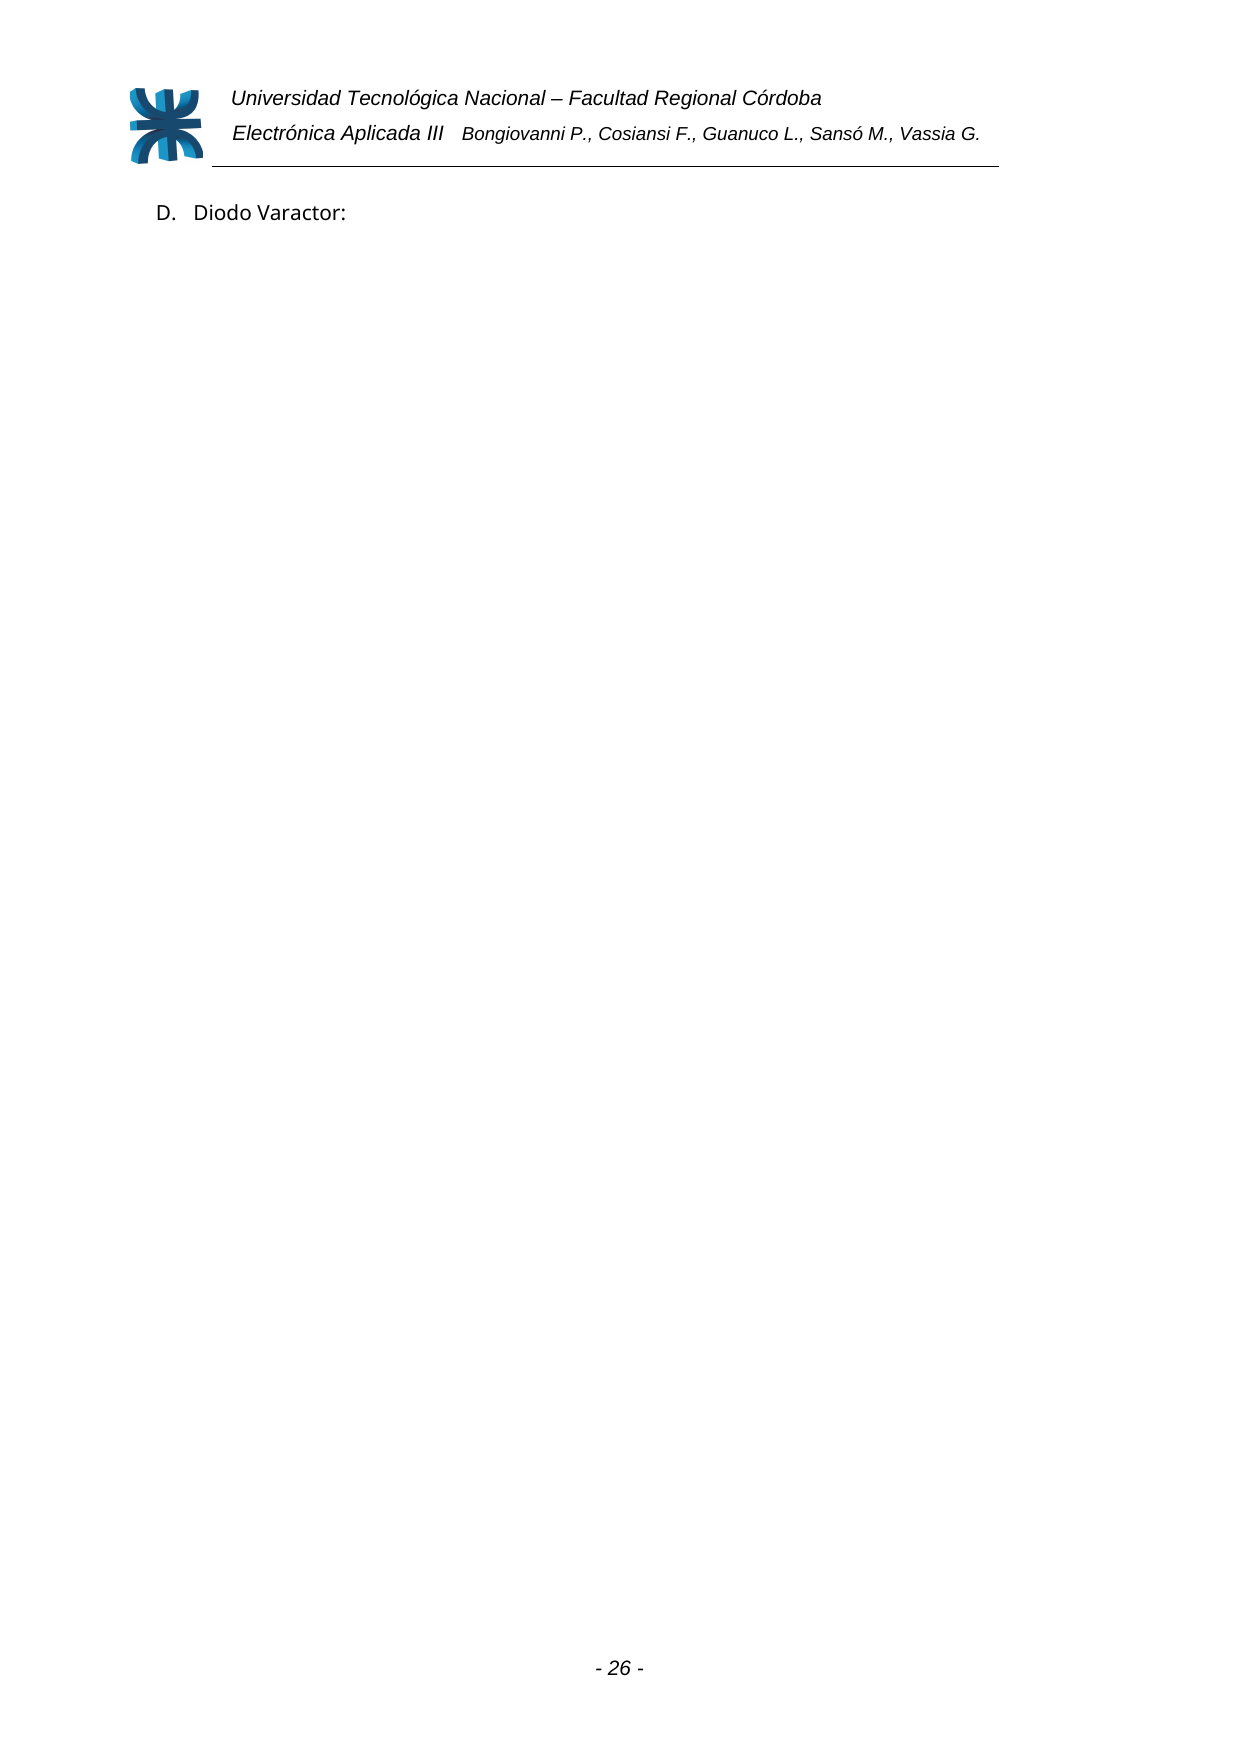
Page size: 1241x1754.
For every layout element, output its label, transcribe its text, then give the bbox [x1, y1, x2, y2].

list Diodo Varactor: [156, 198, 1122, 226]
picture [129, 88, 203, 164]
